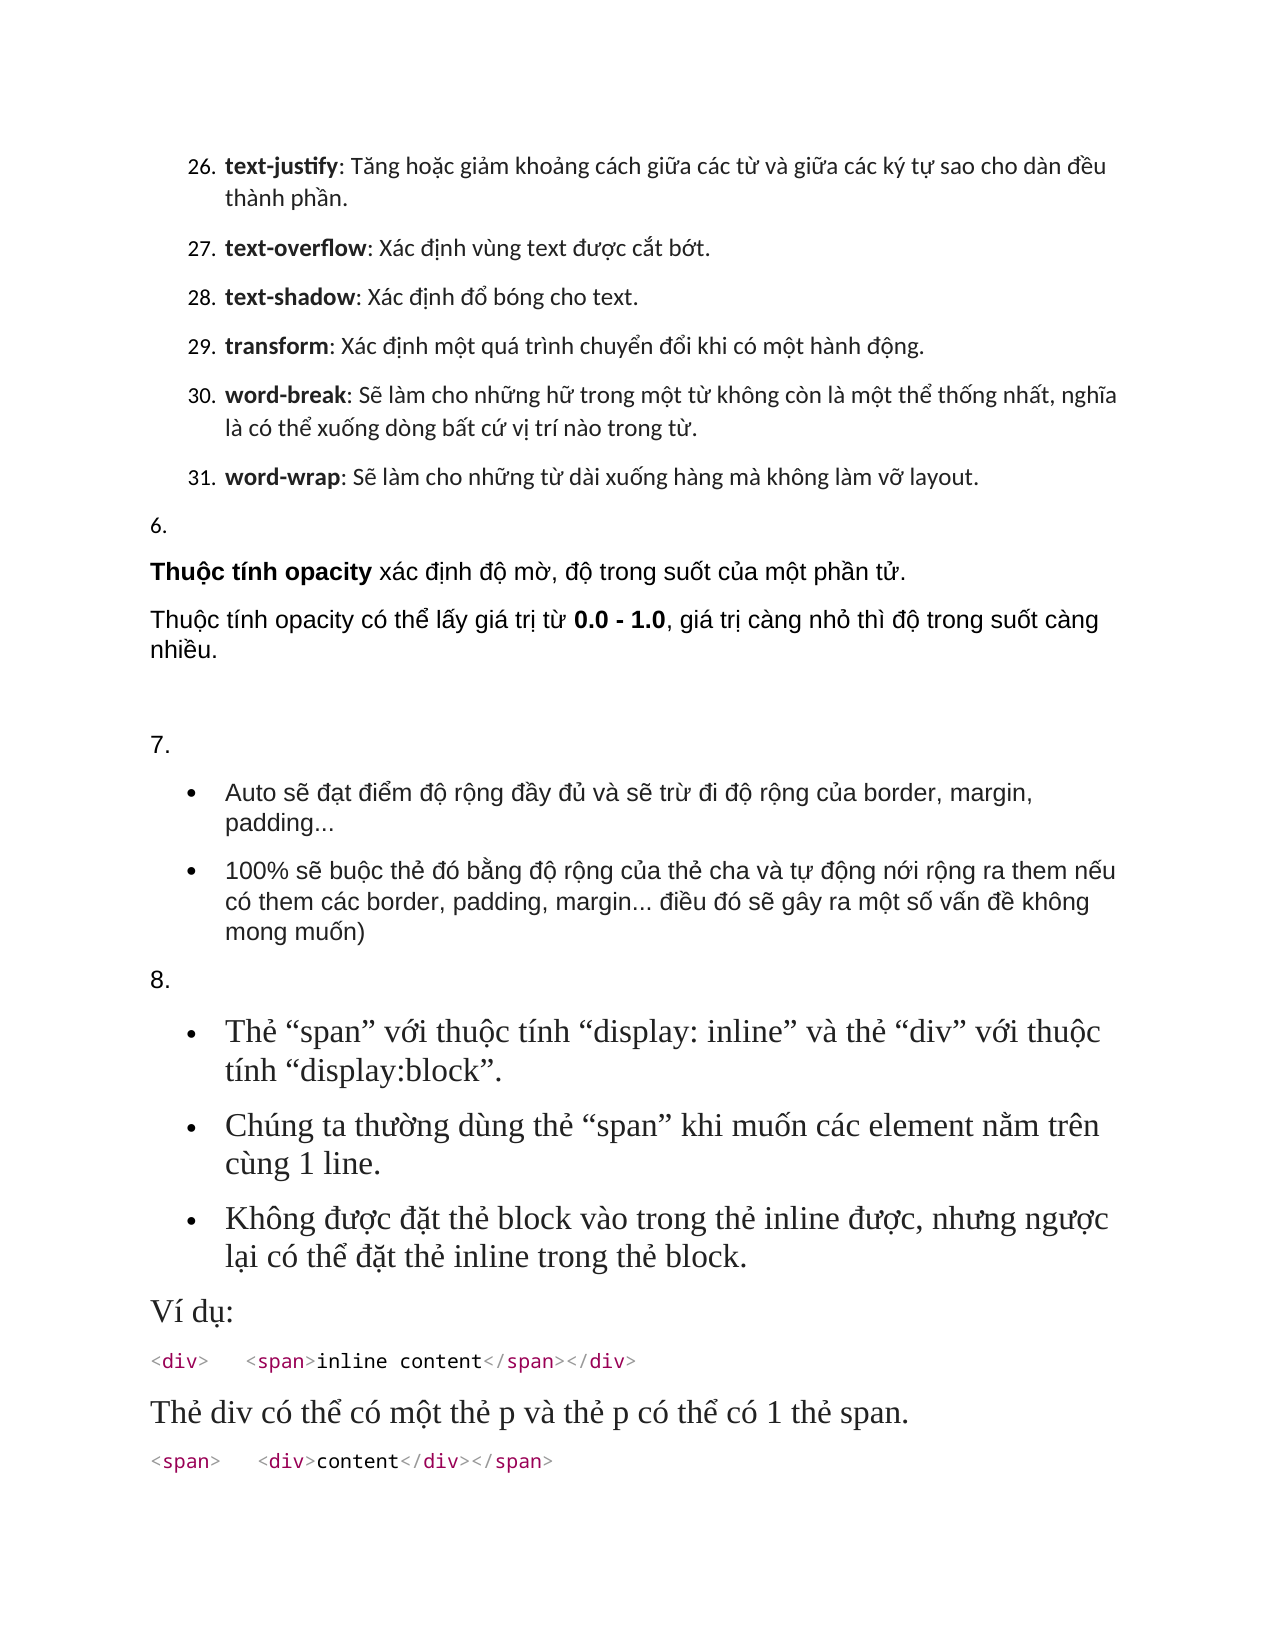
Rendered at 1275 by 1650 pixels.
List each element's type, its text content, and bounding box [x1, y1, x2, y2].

text Thuộc tính opacity xác định độ mờ, độ trong suốt của một phần tử. [150, 557, 1125, 586]
list transform: Xác định một quá trình chuyển đổi khi có một hành động. [187, 330, 1125, 361]
list Chúng ta thường dùng thẻ “span” khi muốn các element nằm trên cùng 1 line. [187, 1105, 1125, 1182]
list Thẻ “span” với thuộc tính “display: inline” và thẻ “div” với thuộc tính “display:block”. [187, 1012, 1125, 1089]
list text-justify: Tăng hoặc giảm khoảng cách giữa các từ và giữa các ký tự sao cho dàn đều thành phần. [187, 150, 1125, 213]
list word-wrap: Sẽ làm cho những từ dài xuống hàng mà không làm vỡ layout. [187, 462, 1125, 492]
list word-break: Sẽ làm cho những hữ trong một từ không còn là một thể thống nhất, nghĩa là có thể xuống dòng bất cứ vị trí nào trong từ. [187, 380, 1125, 443]
list Auto sẽ đạt điểm độ rộng đầy đủ và sẽ trừ đi độ rộng của border, margin, padding... [187, 778, 1125, 837]
list 100% sẽ buộc thẻ đó bằng độ rộng của thẻ cha và tự động nới rộng ra them nếu có them các border, padding, margin... điều đó sẽ gây ra một số vấn đề không mong muốn) [187, 856, 1125, 946]
text 6. [150, 511, 1125, 539]
list text-overflow: Xác định vùng text được cắt bớt. [187, 232, 1125, 262]
text Thuộc tính opacity có thể lấy giá trị từ 0.0 - 1.0, giá trị càng nhỏ thì độ trong suốt càng nhiều. [150, 605, 1125, 664]
text <span> <div>content</div></span> [150, 1448, 1125, 1474]
text 7. [150, 730, 1125, 759]
list Không được đặt thẻ block vào trong thẻ inline được, nhưng ngược lại có thể đặt thẻ inline trong thẻ block. [187, 1199, 1125, 1275]
text 8. [150, 965, 1125, 993]
text Thẻ div có thể có một thẻ p và thẻ p có thể có 1 thẻ span. [150, 1393, 1125, 1431]
list text-shadow: Xác định đổ bóng cho text. [187, 281, 1125, 312]
text Ví dụ: [150, 1292, 1125, 1330]
text <div> <span>inline content</span></div> [150, 1347, 1125, 1374]
